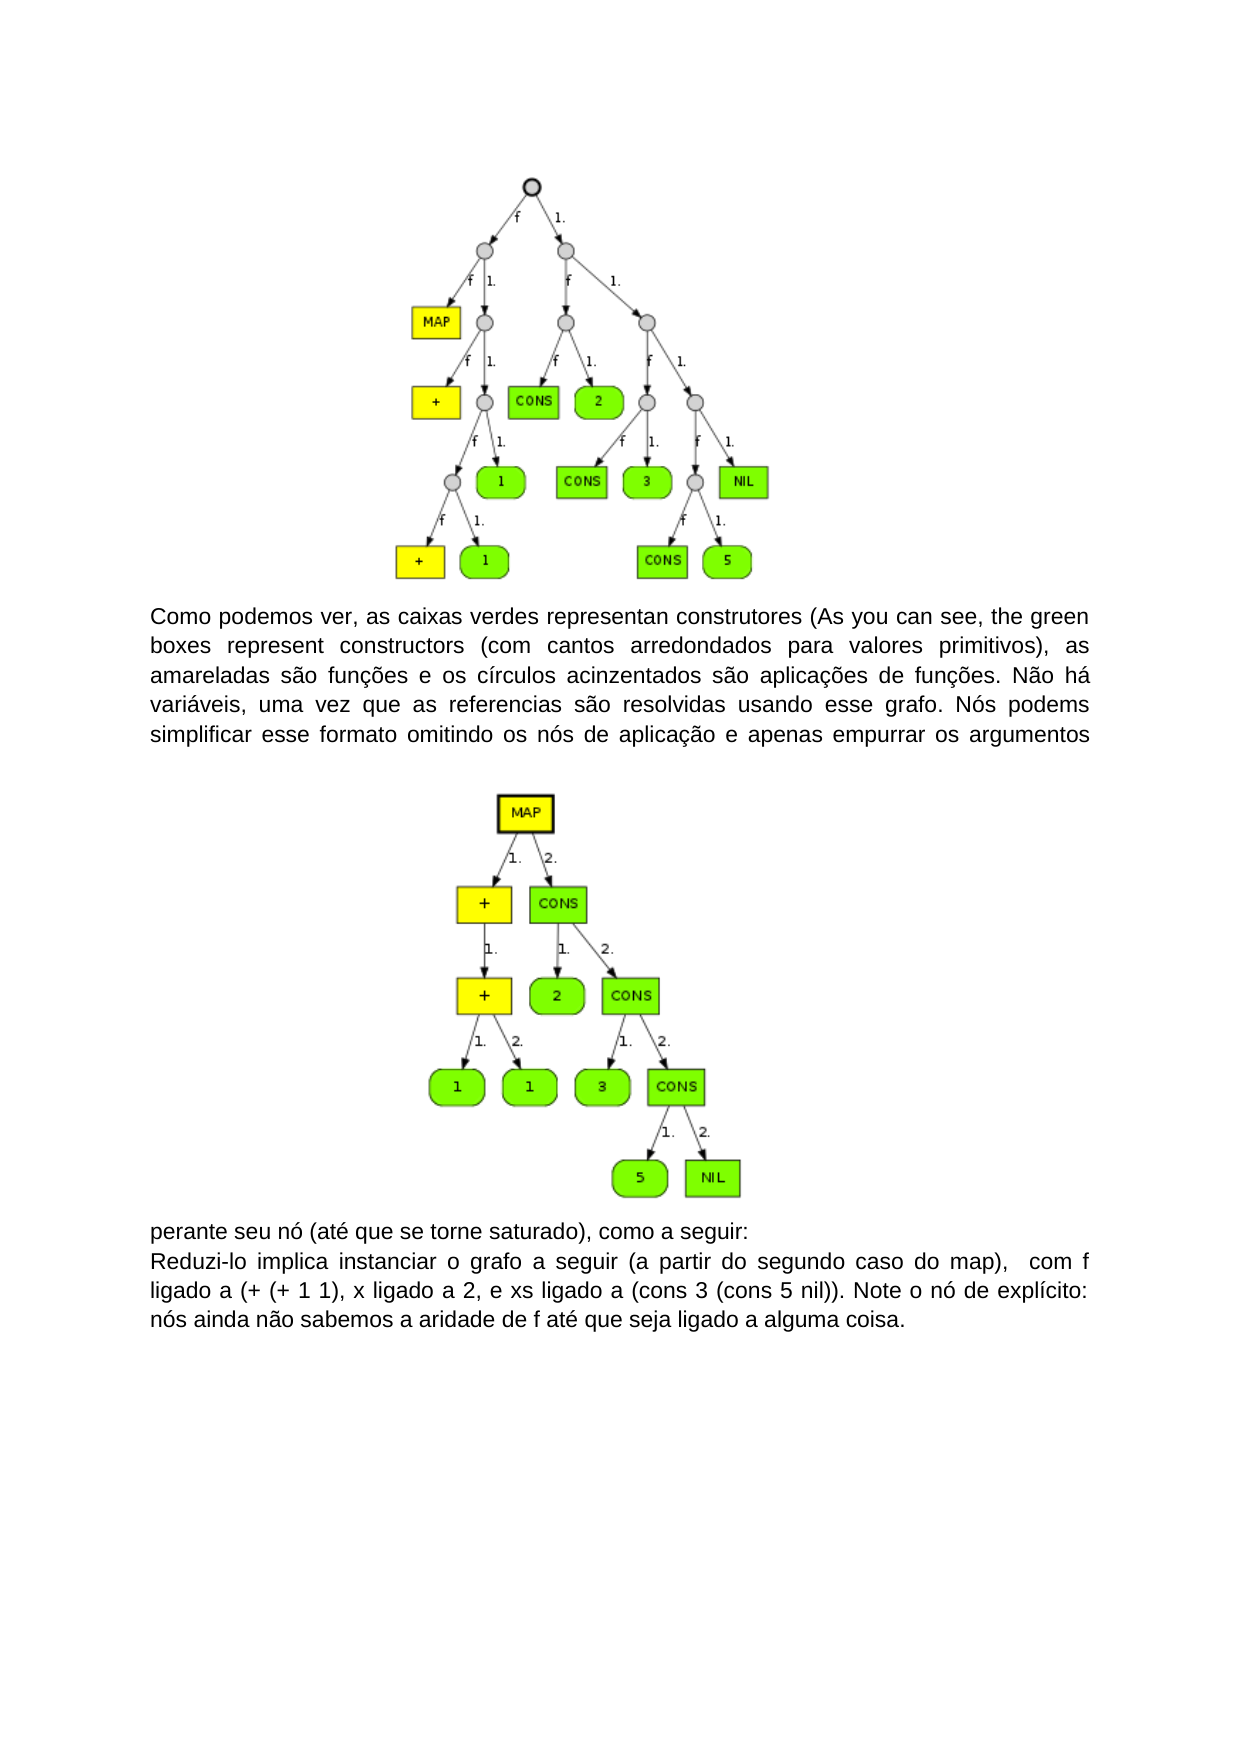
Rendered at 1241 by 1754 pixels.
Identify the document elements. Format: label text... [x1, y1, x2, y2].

text Reduzi-lo implica instanciar o grafo a seguir (a partir do segundo caso do map), com f ligado a (+ (+ 1 1), x ligado a 2, e xs ligado a (cons 3 (cons 5 nil)). Note o nó de explícito: nós ainda não sabemos a aridade de f até que seja ligado a alguma coisa. [150, 1248, 1091, 1333]
picture [426, 792, 745, 1201]
text Como podemos ver, as caixas verdes representan construtores (As you can see, the green boxes represent constructors (com cantos arredondados para valores primitivos), as amareladas são funções e os círculos acinzentados são aplicações de funções. Não há variáveis, uma vez que as referencias são resolvidas usando esse grafo. Nós podems simplificar esse formato omitindo os nós de aplicação e apenas empurrar os argumentos perante seu nó (até que se torne saturado), como a seguir: [150, 150, 1091, 1245]
picture [393, 176, 772, 582]
